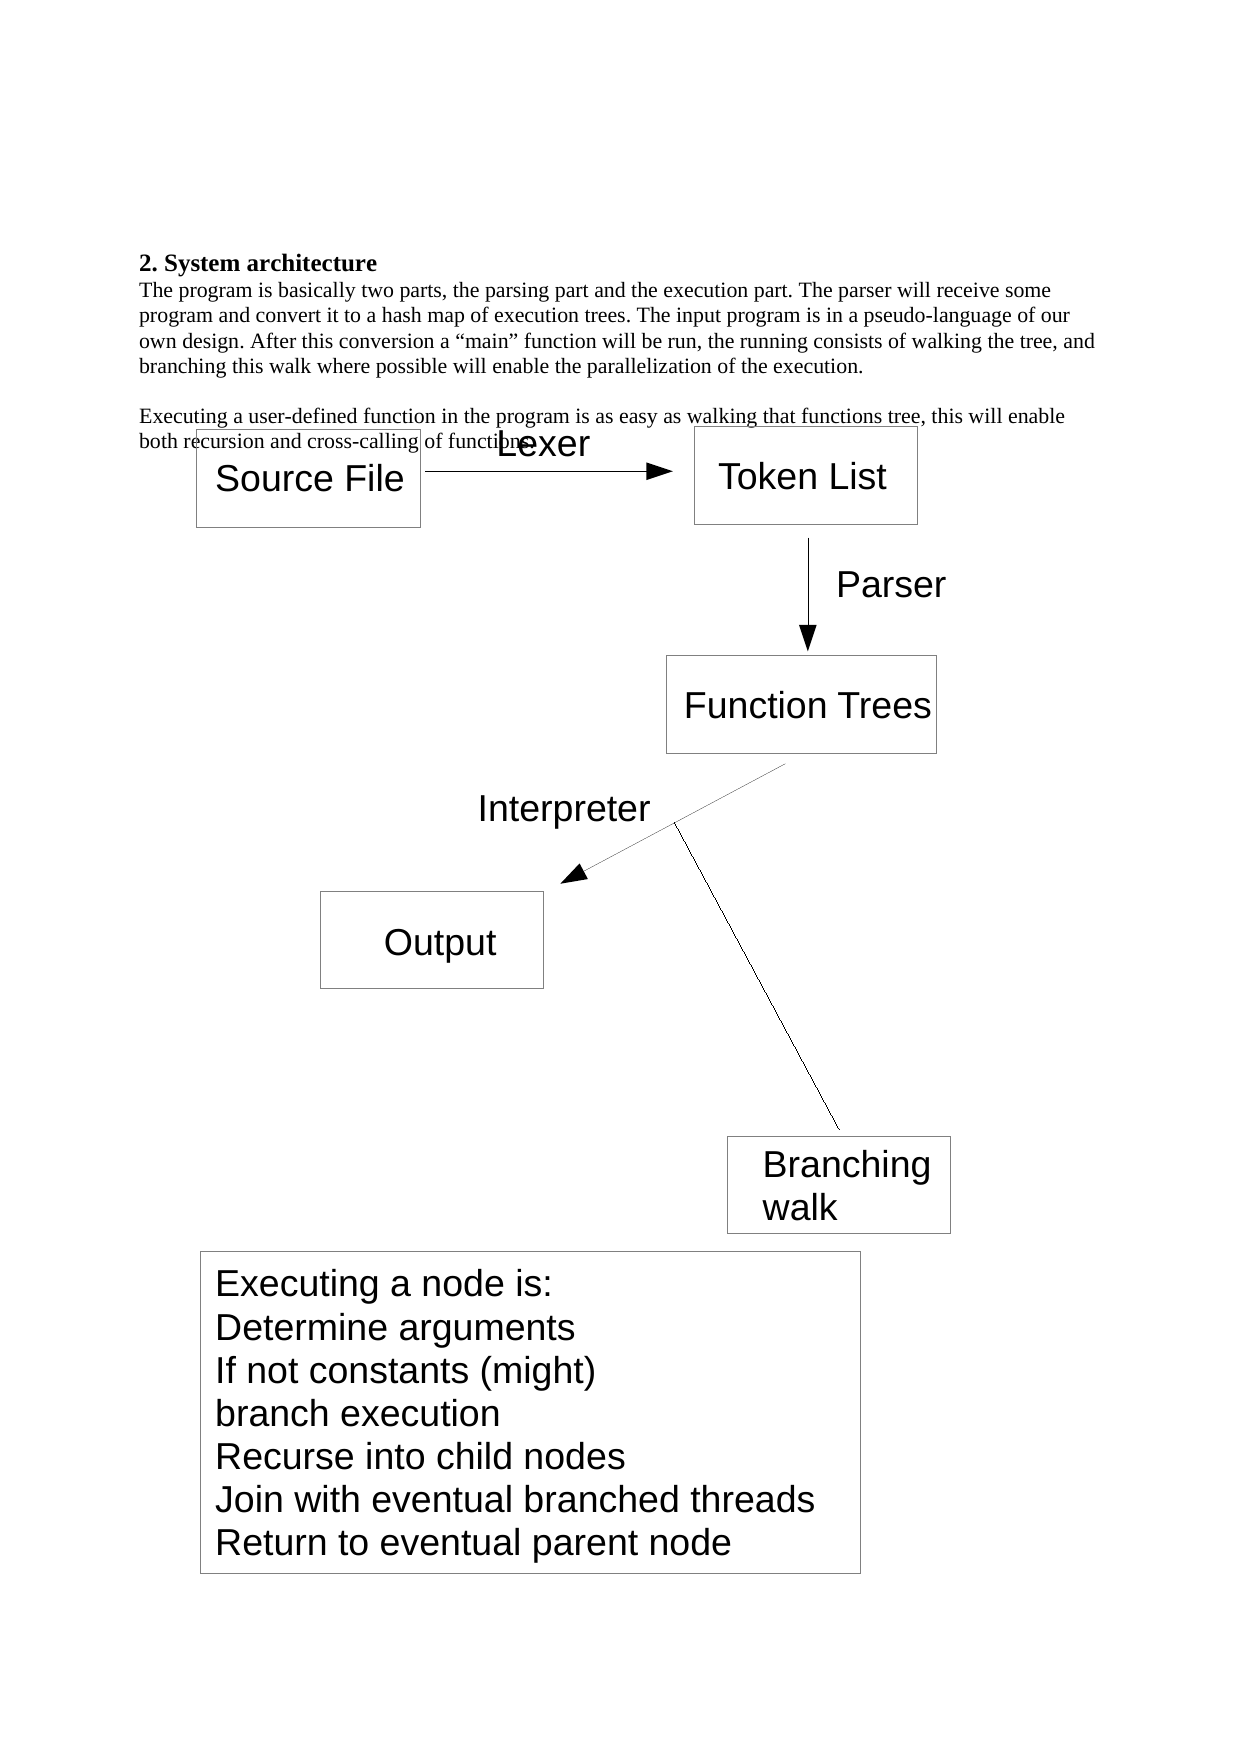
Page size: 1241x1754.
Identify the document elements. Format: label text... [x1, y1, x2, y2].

text 2. System architecture [139, 248, 1101, 277]
text Executing a user-defined function in the program is as easy as walking that functions tree, this will enable both recursion and cross-calling of functions. [139, 403, 1101, 454]
text The program is basically two parts, the parsing part and the execution part. The parser will receive some program and convert it to a hash map of execution trees. The input program is in a pseudo-language of our own design. After this conversion a “main” function will be run, the running consists of walking the tree, and branching this walk where possible will enable the parallelization of the execution. [139, 277, 1101, 378]
